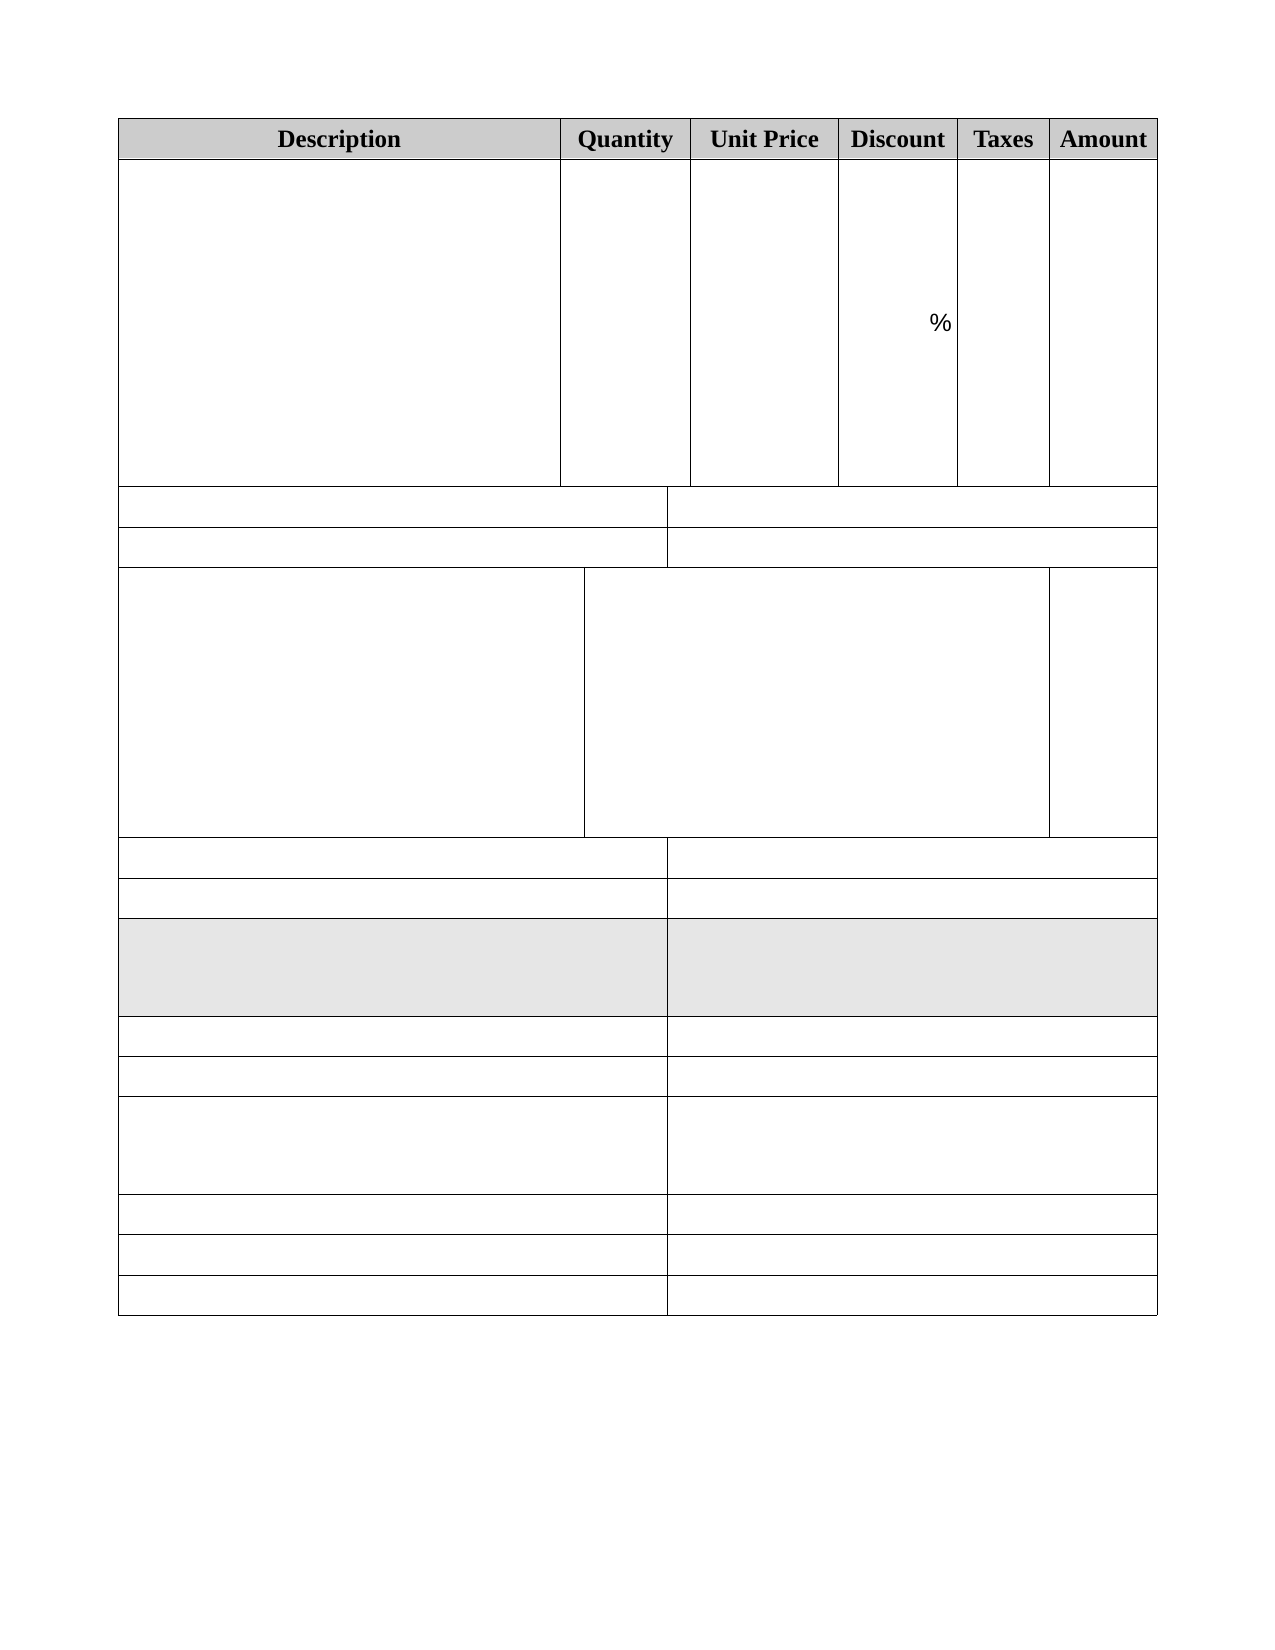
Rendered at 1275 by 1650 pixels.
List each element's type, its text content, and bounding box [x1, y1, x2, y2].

table_header Quantity [561, 119, 690, 158]
table_cell [668, 838, 1157, 877]
table_cell [668, 879, 1157, 918]
table_cell <for each="line in line.description.split('\n')"> <line> </for> [119, 919, 667, 1016]
table_cell <for each="tax in line.taxes"> <tax.description> </for> [958, 160, 1049, 486]
table_cell </when> [119, 838, 667, 877]
table_cell </choose> [119, 1235, 667, 1275]
table_header Taxes [958, 119, 1049, 158]
table_header Amount [1050, 119, 1157, 158]
table_cell </when> [119, 487, 667, 527]
table_cell </when> [119, 1017, 667, 1056]
table_cell [668, 1276, 1157, 1315]
table_cell </otherwise> [119, 1195, 667, 1234]
table_cell [668, 919, 1157, 1016]
table_header Unit Price [691, 119, 838, 158]
table_cell [668, 487, 1157, 527]
table_cell <for each="line in line.description.split('\n')"> <line> </for> [119, 160, 560, 486]
table_cell [668, 1057, 1157, 1096]
table_cell <formatLang(line.amount, invoice.party.lang, currency=invoice.currency)> [1050, 568, 1157, 837]
table_cell [668, 1097, 1157, 1194]
table_cell <formatLang(line.gross_unit_price, invoice.party.lang, currency=invoice.currency)> [691, 160, 838, 486]
table_cell <(formatLang(line.quantity, invoice.party.lang, digits=line.unit_digits) + (line.unit and (' ' + line.unit.symbol) or '')) or ''> [561, 160, 690, 486]
table_cell [668, 1235, 1157, 1275]
table_cell <when test="line.type == 'title'"> [119, 879, 667, 918]
table_cell <formatLang(line.discount * 100, invoice.party.lang)> % [839, 160, 957, 486]
table_header Discount [839, 119, 957, 158]
table_cell <when test="line.type == 'subtotal'"> [119, 528, 667, 567]
table_cell <for each="line in line.description.split('\n')"> <line> </for> [119, 1097, 667, 1194]
table_cell [668, 1017, 1157, 1056]
table_cell [585, 568, 1049, 837]
table_header Description [119, 119, 560, 158]
table_cell </for> [119, 1276, 667, 1315]
table_cell [668, 528, 1157, 567]
table_cell [668, 1195, 1157, 1234]
table_cell <otherwise test=""> [119, 1057, 667, 1096]
table_cell <formatLang(line.amount, invoice.party.lang, currency=invoice.currency)> [1050, 160, 1157, 486]
table_cell <for each="line in line.description.split('\n')"> <line> </for> [119, 568, 584, 837]
